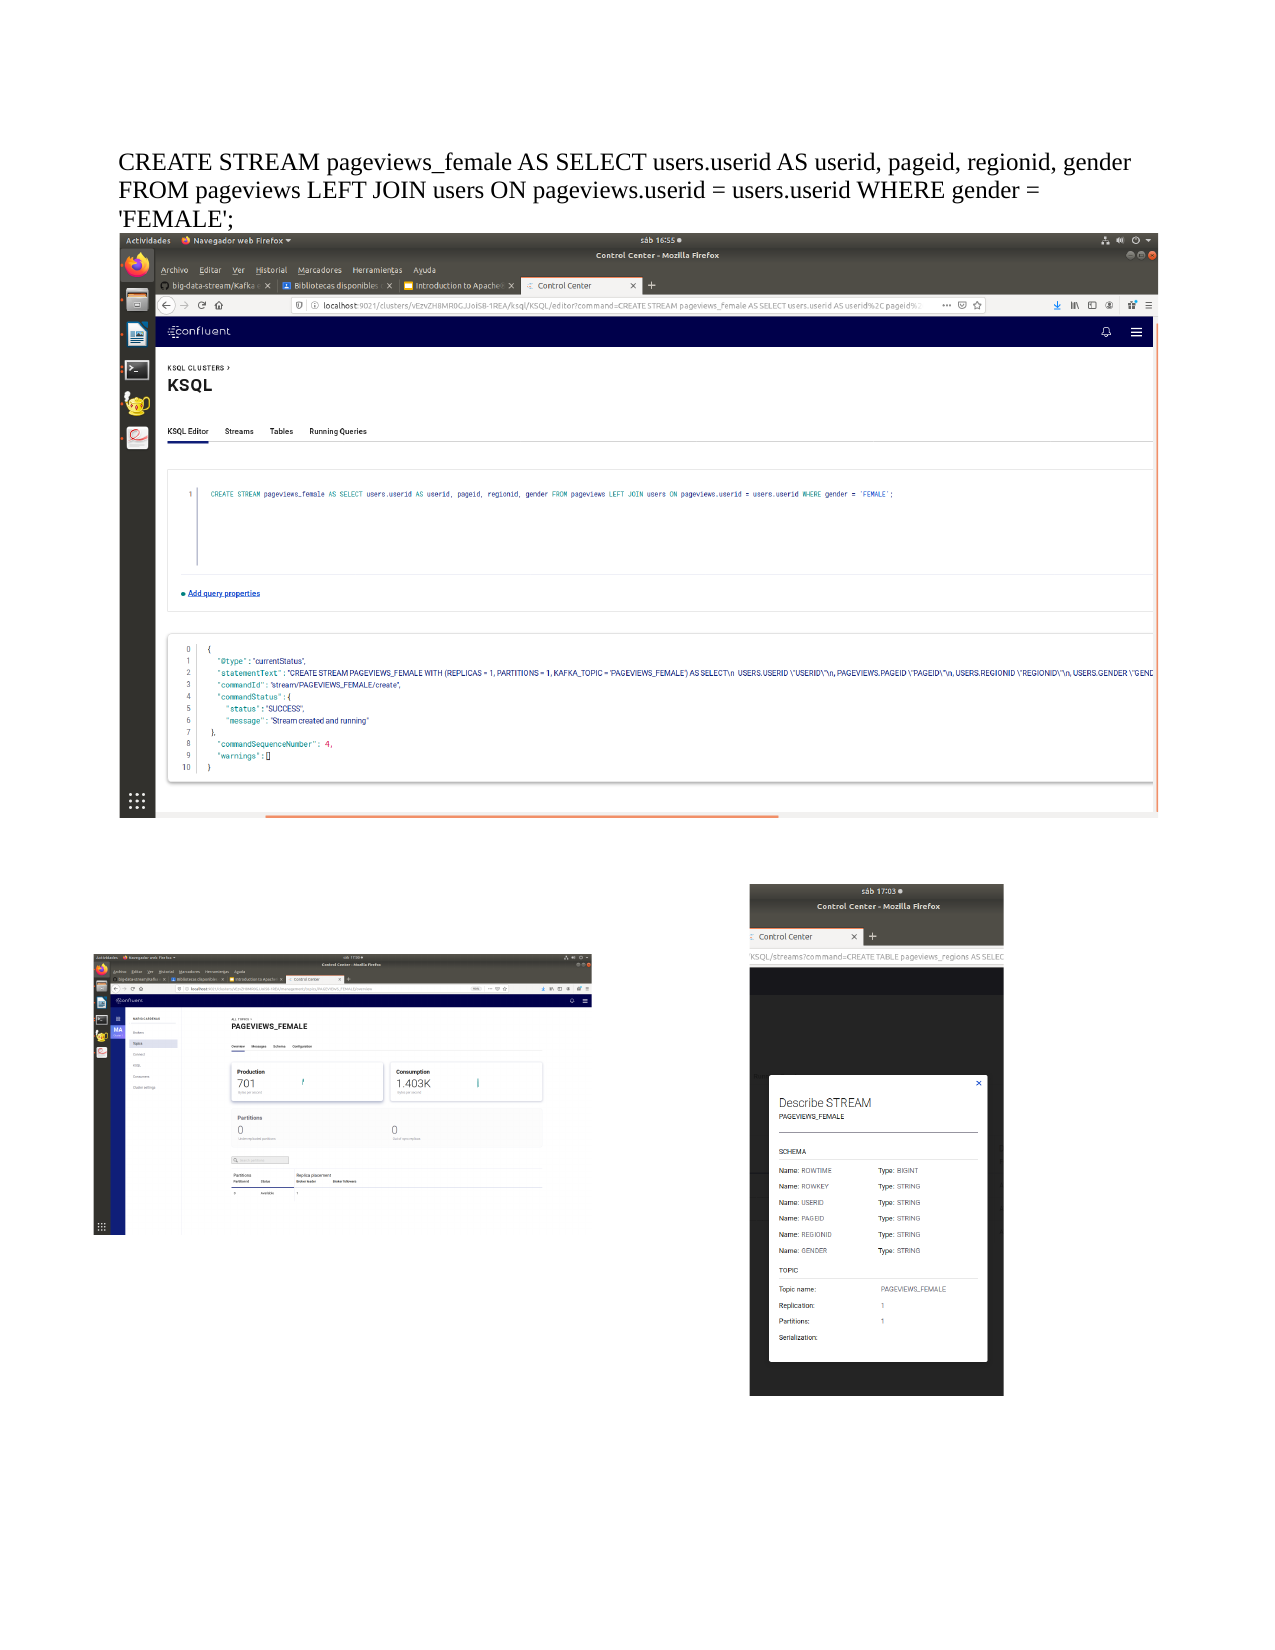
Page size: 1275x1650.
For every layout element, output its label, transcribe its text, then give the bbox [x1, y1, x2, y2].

picture [815, 887, 954, 1396]
text CREATE STREAM pageviews_female AS SELECT users.userid AS userid, pageid, regionid, gender FROM pageviews LEFT JOIN users ON pageviews.userid = users.userid WHERE gender = 'FEMALE'; [118, 147, 1157, 233]
picture [93, 954, 592, 1235]
picture [119, 233, 1159, 818]
